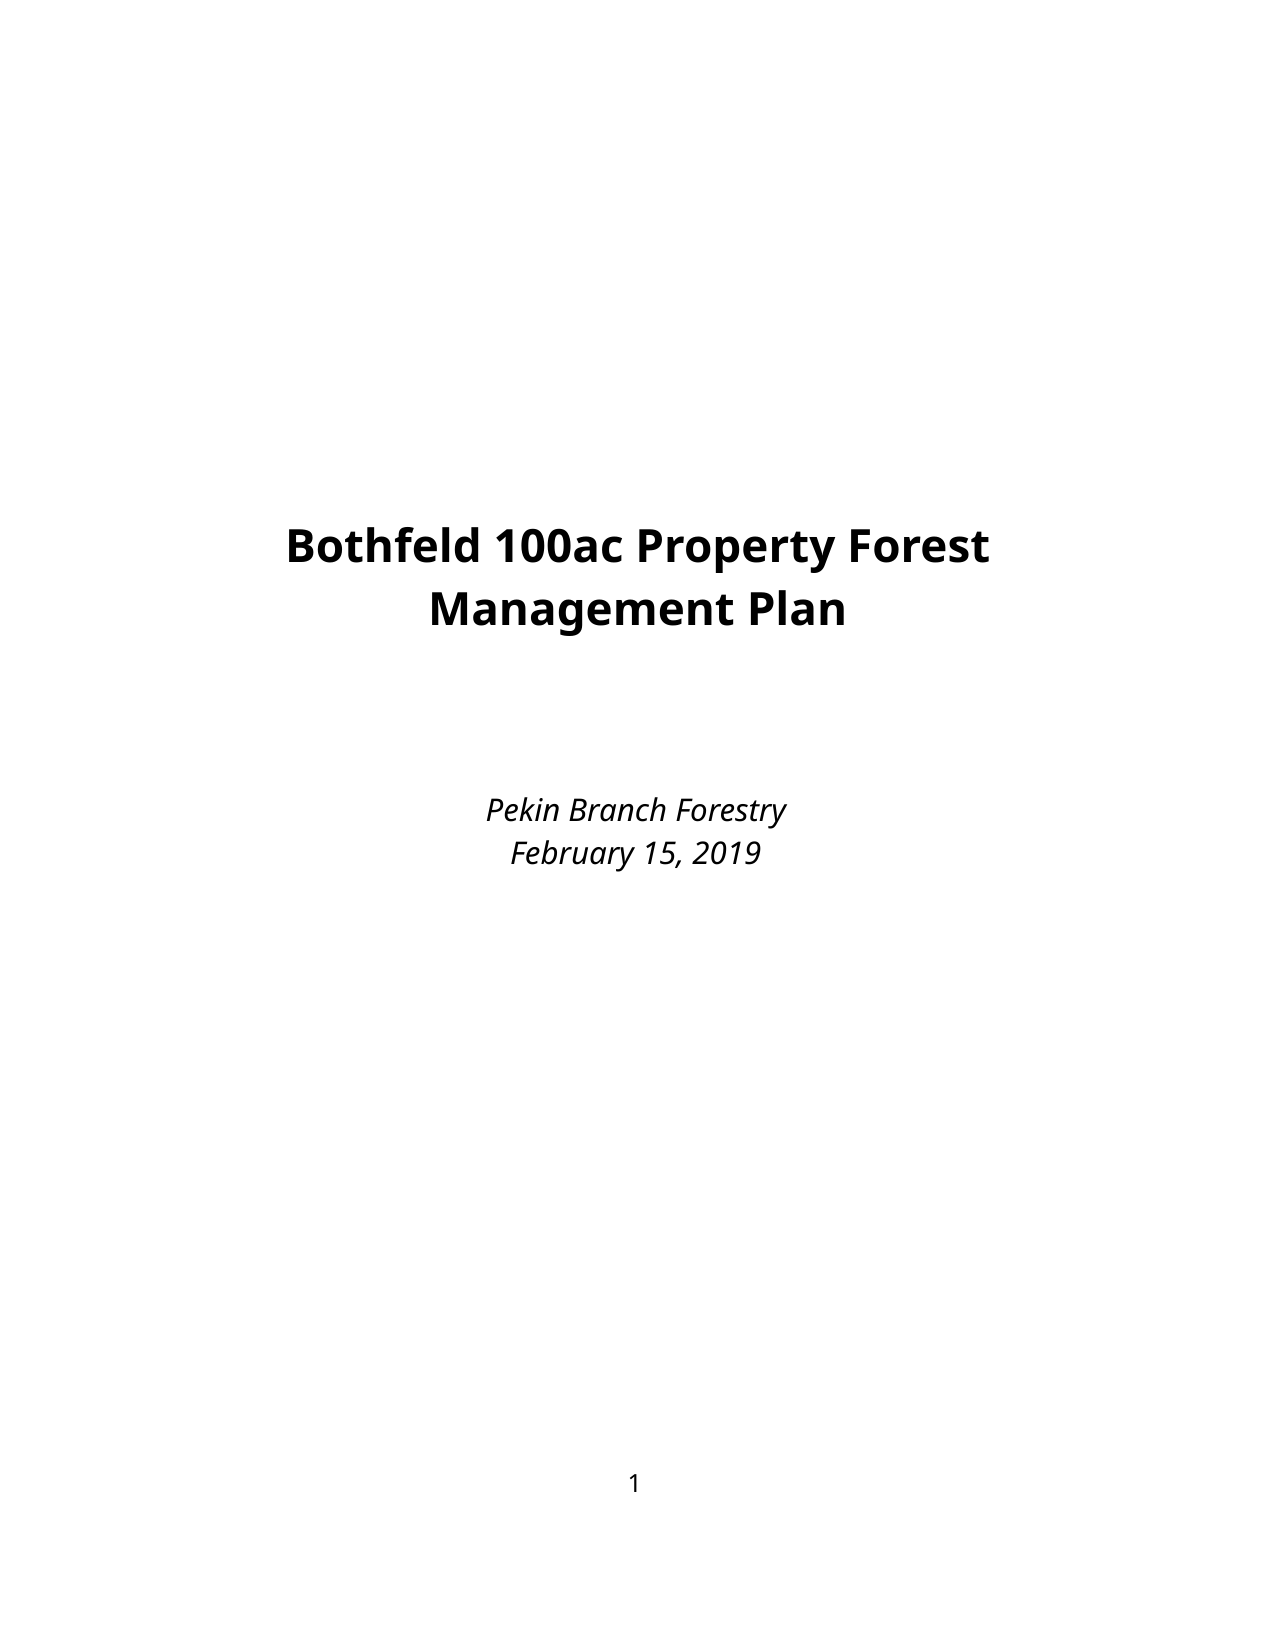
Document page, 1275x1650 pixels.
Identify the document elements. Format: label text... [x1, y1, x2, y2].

text Pekin Branch Forestry [150, 788, 1125, 831]
title Bothfeld 100ac Property Forest Management Plan [150, 513, 1125, 638]
text February 15, 2019 [150, 831, 1125, 873]
